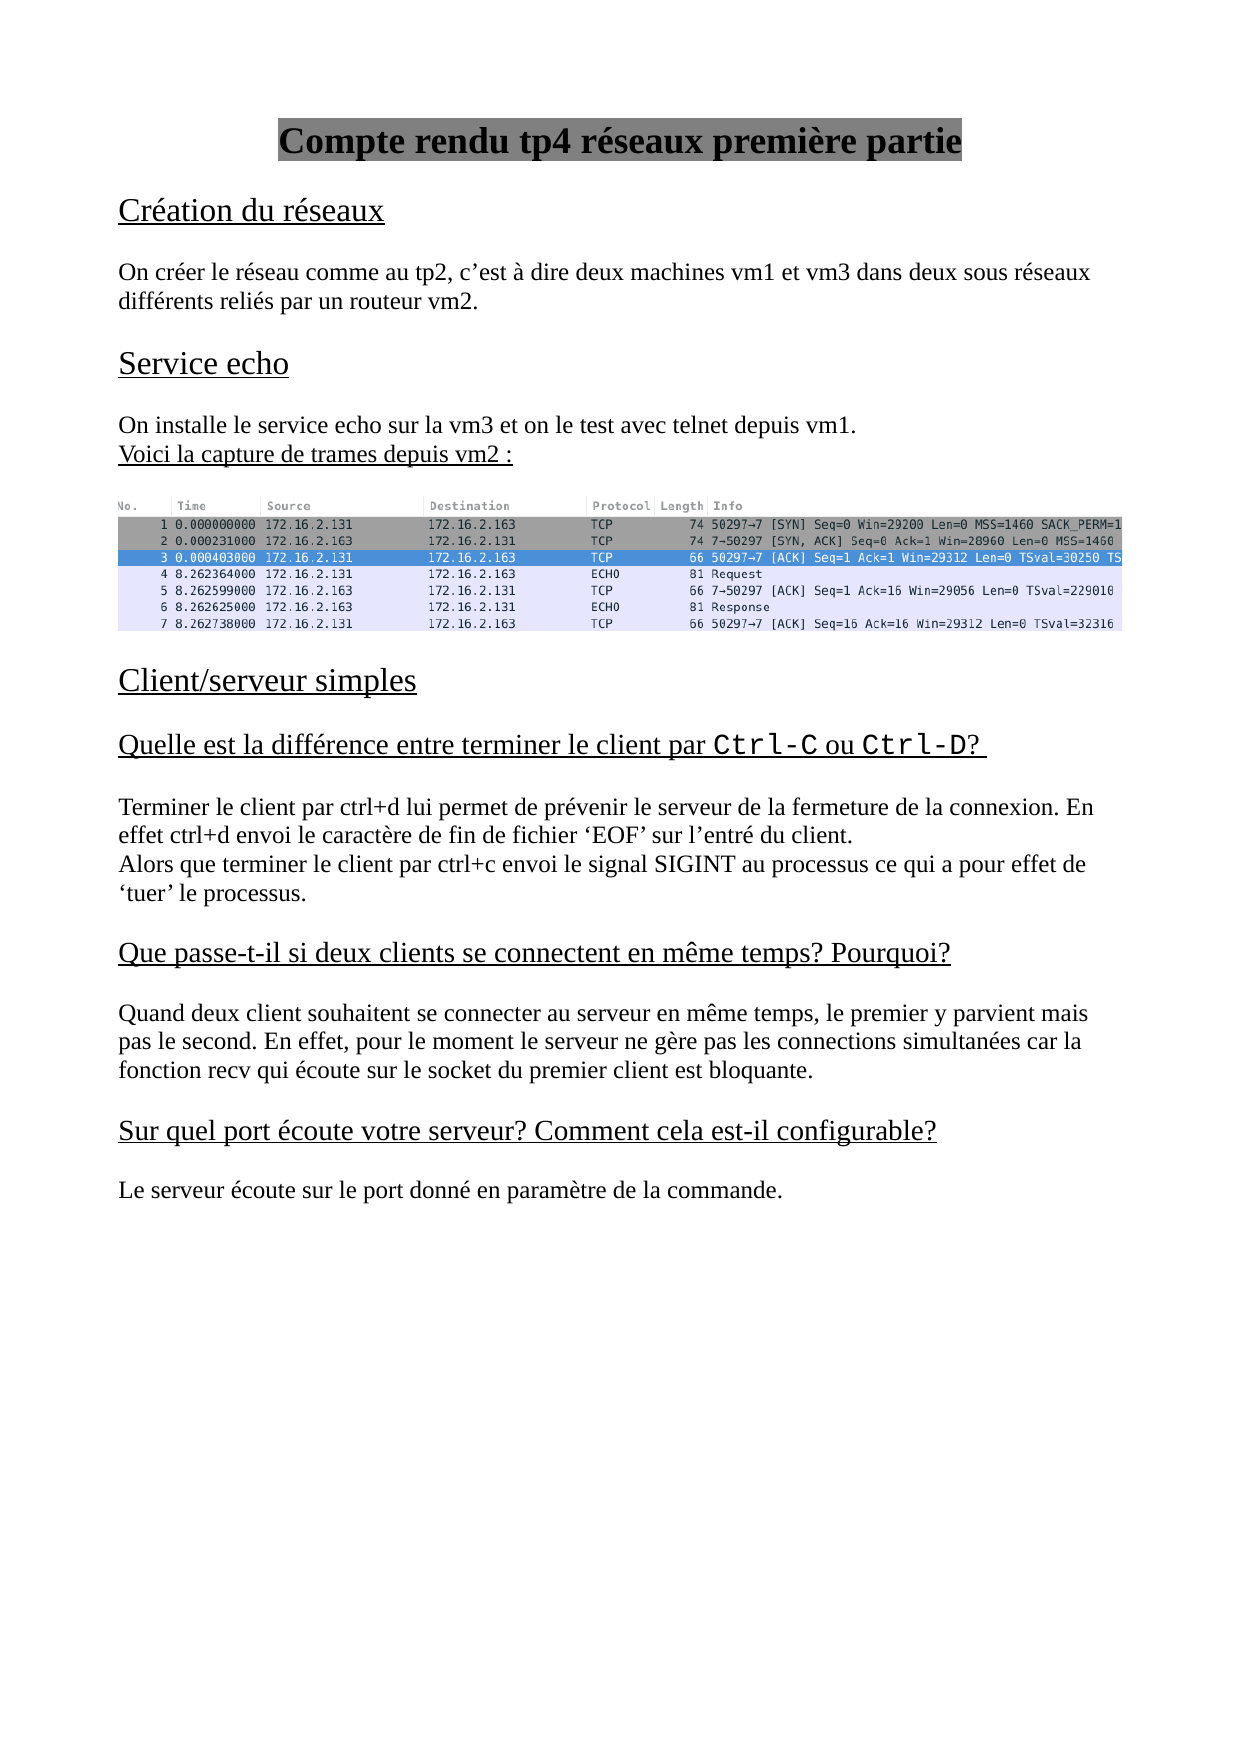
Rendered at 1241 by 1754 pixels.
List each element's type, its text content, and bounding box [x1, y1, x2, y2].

text Compte rendu tp4 réseaux première partie [118, 118, 1122, 161]
text Sur quel port écoute votre serveur? Comment cela est-il configurable? [118, 1113, 1122, 1146]
text Service echo [118, 343, 1122, 382]
text Client/serveur simples [118, 660, 1122, 698]
text Alors que terminer le client par ctrl+c envoi le signal SIGINT au processus ce qui a pour effet de ‘tuer’ le processus. [118, 849, 1122, 907]
text Voici la capture de trames depuis vm2 : [118, 439, 1122, 468]
text On créer le réseau comme au tp2, c’est à dire deux machines vm1 et vm3 dans deux sous réseaux différents reliés par un routeur vm2. [118, 257, 1122, 314]
text Quand deux client souhaitent se connecter au serveur en même temps, le premier y parvient mais pas le second. En effet, pour le moment le serveur ne gère pas les connections simultanées car la fonction recv qui écoute sur le socket du premier client est bloquante. [118, 998, 1122, 1084]
text On installe le service echo sur la vm3 et on le test avec telnet depuis vm1. [118, 410, 1122, 439]
text Création du réseaux [118, 190, 1122, 228]
text Quelle est la différence entre terminer le client par Ctrl-C ou Ctrl-D? [118, 727, 1122, 763]
text Le serveur écoute sur le port donné en paramètre de la commande. [118, 1175, 1122, 1204]
picture [118, 496, 1123, 631]
text Que passe-t-il si deux clients se connectent en même temps? Pourquoi? [118, 935, 1122, 969]
text Terminer le client par ctrl+d lui permet de prévenir le serveur de la fermeture de la connexion. En effet ctrl+d envoi le caractère de fin de fichier ‘EOF’ sur l’entré du client. [118, 792, 1122, 849]
